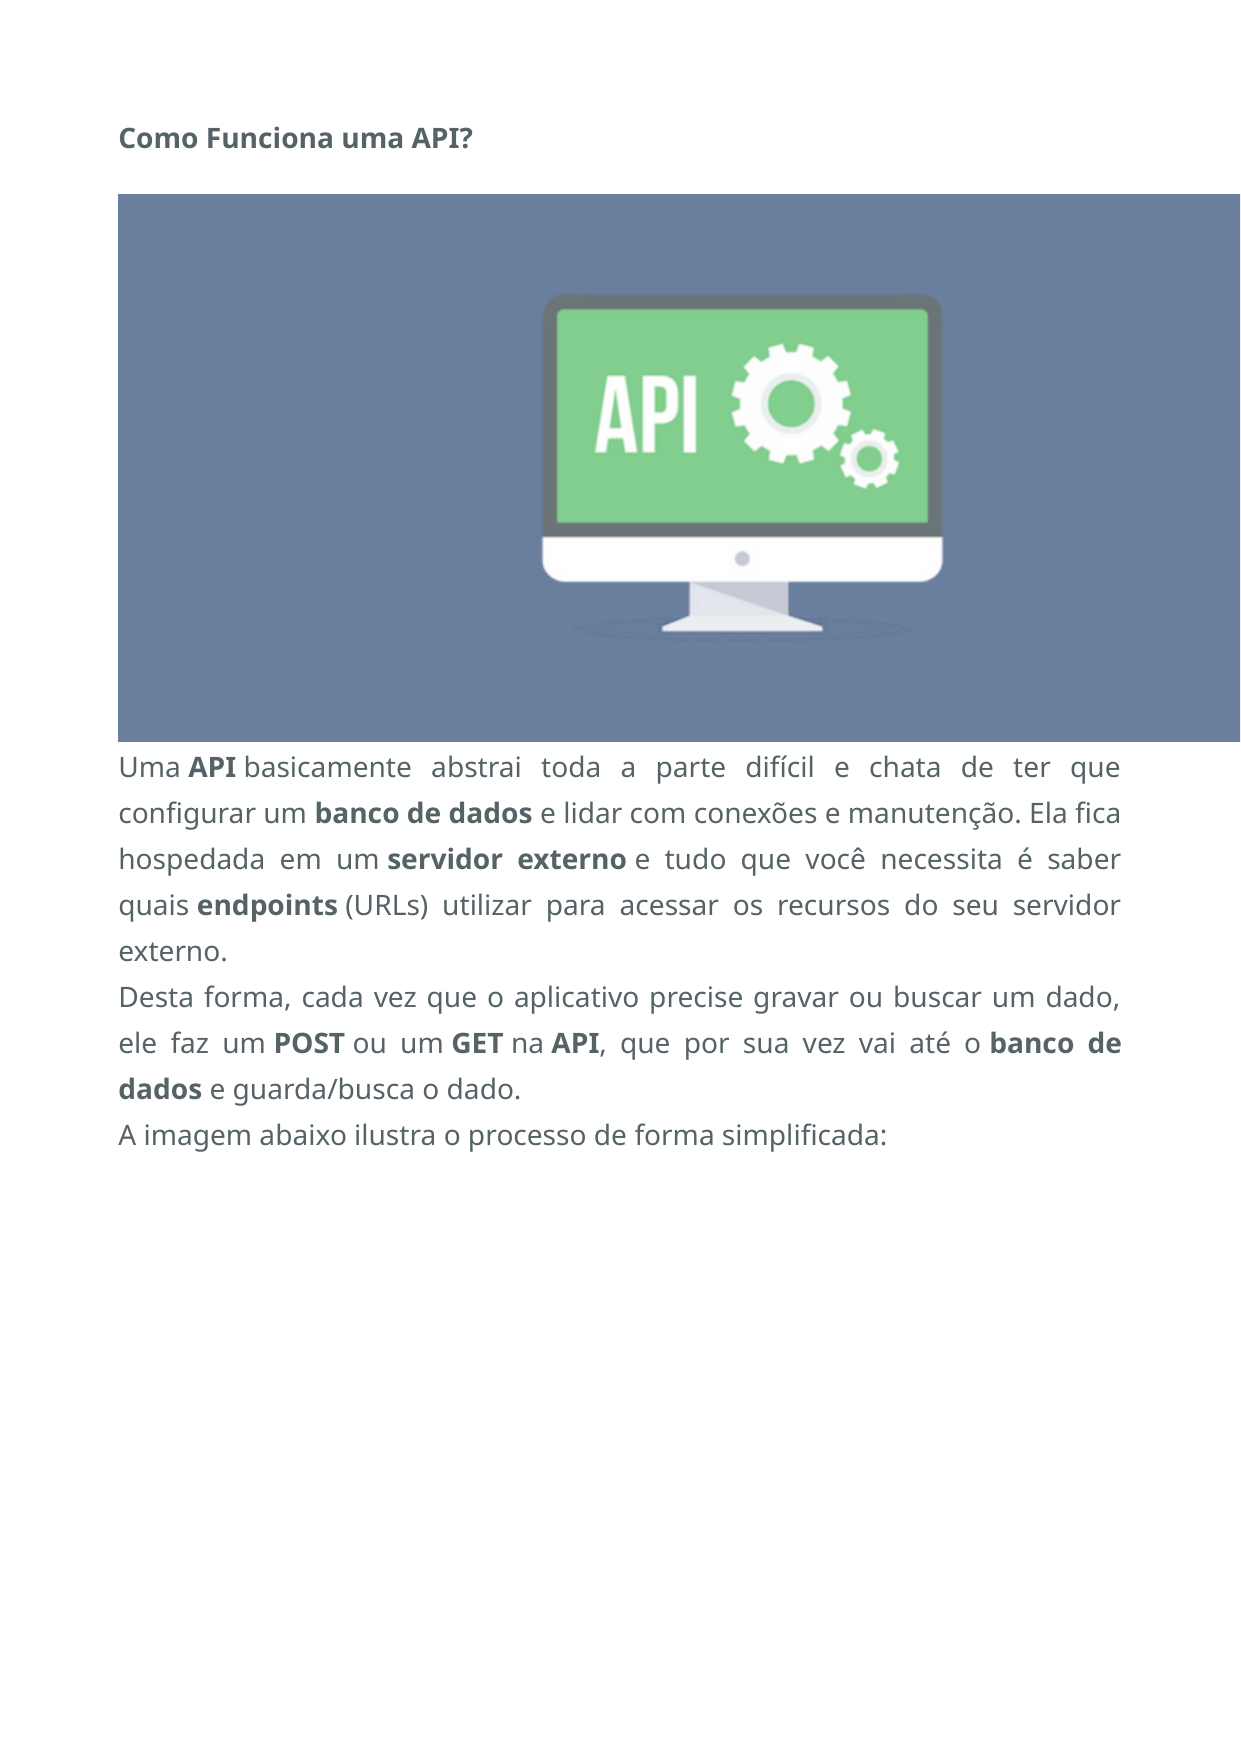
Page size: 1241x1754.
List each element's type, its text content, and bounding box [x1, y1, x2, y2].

text Uma API basicamente abstrai toda a parte difícil e chata de ter que configurar um banco de dados e lidar com conexões e manutenção. Ela fica hospedada em um servidor externo e tudo que você necessita é saber quais endpoints (URLs) utilizar para acessar os recursos do seu servidor externo. [118, 747, 1122, 969]
text A imagem abaixo ilustra o processo de forma simplificada: [118, 1115, 1122, 1153]
picture [118, 194, 1241, 742]
text Desta forma, cada vez que o aplicativo precise gravar ou buscar um dado, ele faz um POST ou um GET na API, que por sua vez vai até o banco de dados e guarda/busca o dado. [118, 977, 1122, 1107]
subtitle Como Funciona uma API? [118, 118, 1122, 156]
